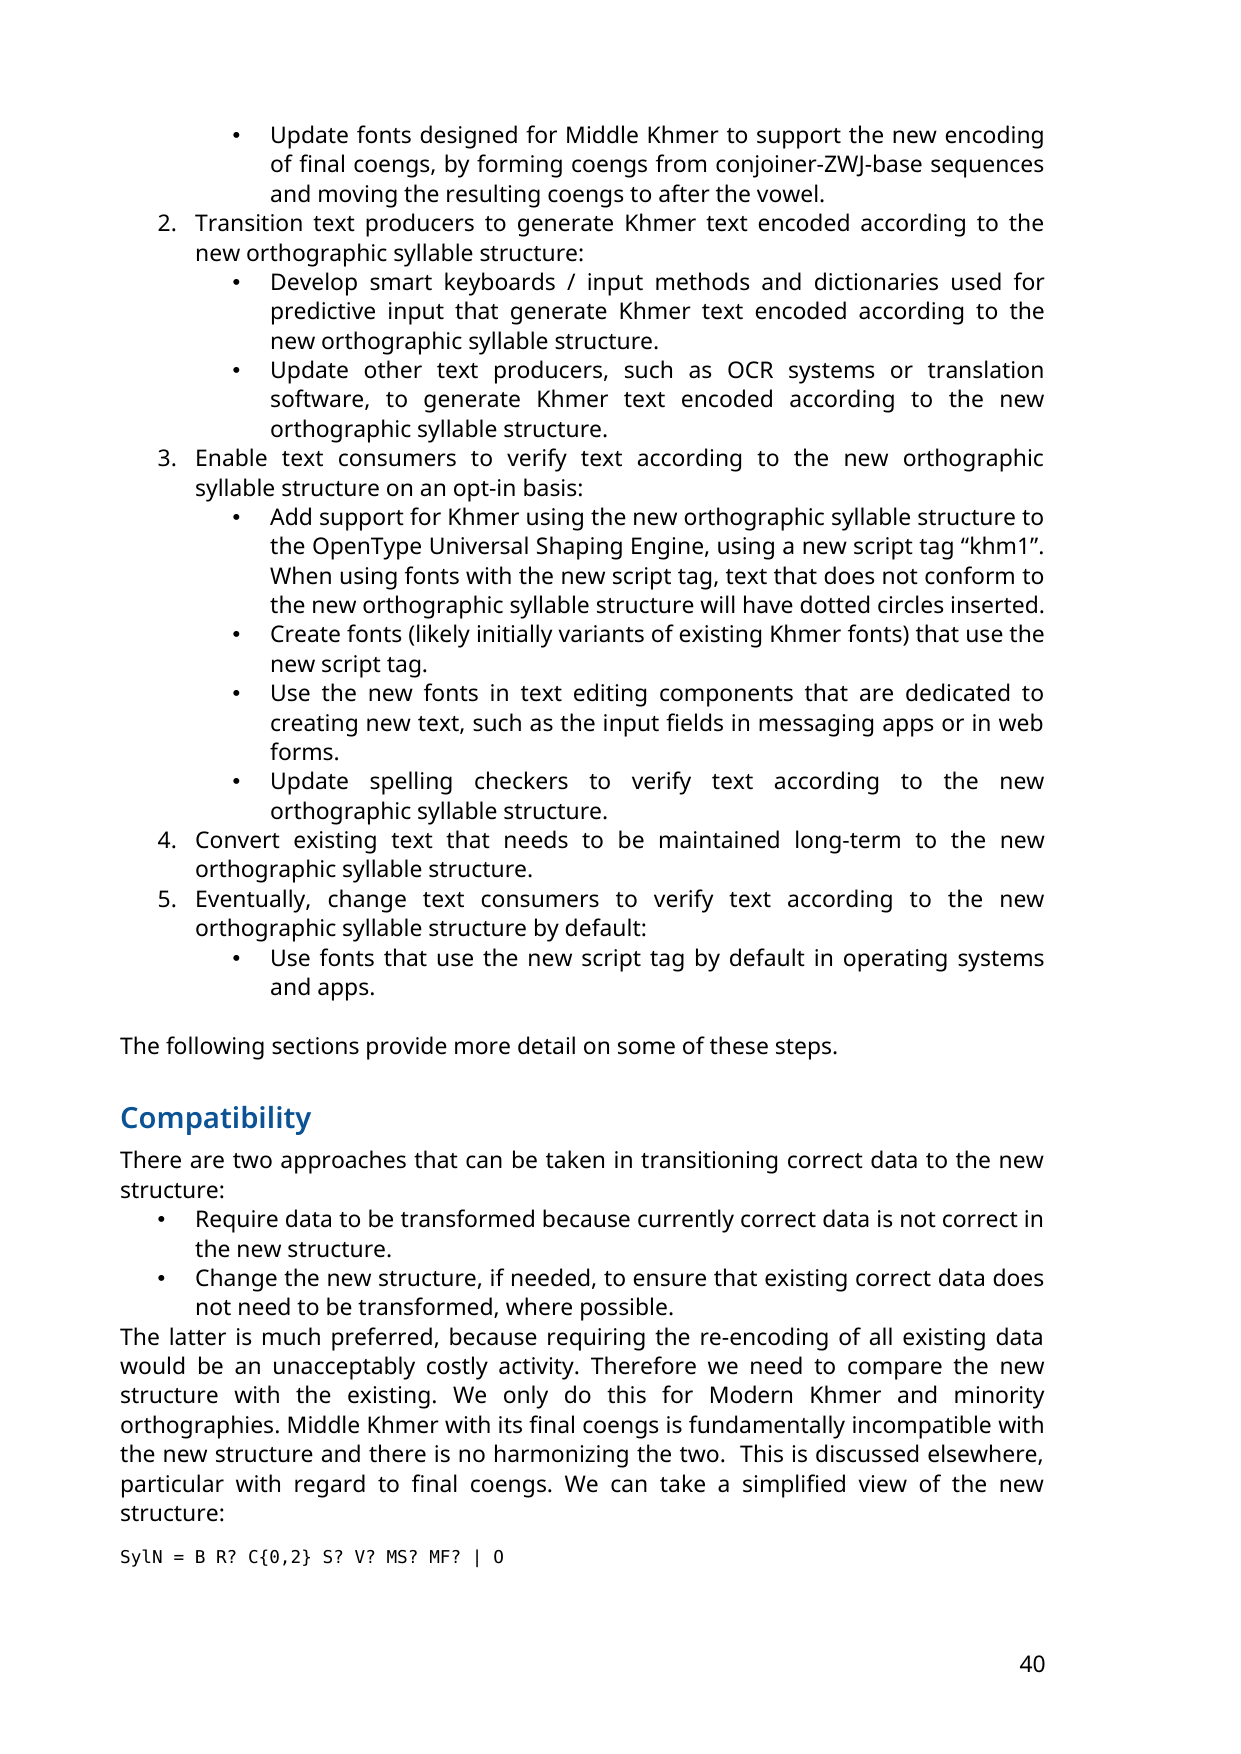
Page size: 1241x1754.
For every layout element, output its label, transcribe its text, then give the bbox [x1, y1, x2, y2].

list Use fonts that use the new script tag by default in operating systems and apps. [232, 942, 1046, 1001]
list Create fonts (likely initially variants of existing Khmer fonts) that use the new script tag. [232, 619, 1046, 678]
text SylN = B R? C{0,2} S? V? MS? MF? | O [120, 1544, 1046, 1569]
text The following sections provide more detail on some of these steps. [120, 1031, 1046, 1060]
list Enable text consumers to verify text according to the new orthographic syllable structure on an opt-in basis: [157, 443, 1046, 502]
text The latter is much preferred, because requiring the re-encoding of all existing data would be an unacceptably costly activity. Therefore we need to compare the new structure with the existing. We only do this for Modern Khmer and minority orthographies. Middle Khmer with its final coengs is fundamentally incompatible with the new structure and there is no harmonizing the two. This is discussed elsewhere, particular with regard to final coengs. We can take a simplified view of the new structure: [120, 1322, 1046, 1527]
list Update spelling checkers to verify text according to the new orthographic syllable structure. [232, 766, 1046, 825]
list Use the new fonts in text editing components that are dedicated to creating new text, such as the input fields in messaging apps or in web forms. [232, 678, 1046, 766]
list Transition text producers to generate Khmer text encoded according to the new orthographic syllable structure: [157, 208, 1046, 267]
list Convert existing text that needs to be maintained long-term to the new orthographic syllable structure. [157, 825, 1046, 884]
list Change the new structure, if needed, to ensure that existing correct data does not need to be transformed, where possible. [157, 1263, 1046, 1322]
list Eventually, change text consumers to verify text according to the new orthographic syllable structure by default: [157, 884, 1046, 942]
list Require data to be transformed because currently correct data is not correct in the new structure. [157, 1204, 1046, 1263]
list Update other text producers, such as OCR systems or translation software, to generate Khmer text encoded according to the new orthographic syllable structure. [232, 355, 1046, 443]
list Add support for Khmer using the new orthographic syllable structure to the OpenType Universal Shaping Engine, using a new script tag “khm1”. When using fonts with the new script tag, text that does not conform to the new orthographic syllable structure will have dotted circles inserted. [232, 502, 1046, 619]
subtitle Compatibility [120, 1097, 1046, 1137]
list Update fonts designed for Middle Khmer to support the new encoding of final coengs, by forming coengs from conjoiner-ZWJ-base sequences and moving the resulting coengs to after the vowel. [232, 120, 1046, 208]
text There are two approaches that can be taken in transitioning correct data to the new structure: [120, 1146, 1046, 1204]
list Develop smart keyboards / input methods and dictionaries used for predictive input that generate Khmer text encoded according to the new orthographic syllable structure. [232, 267, 1046, 355]
